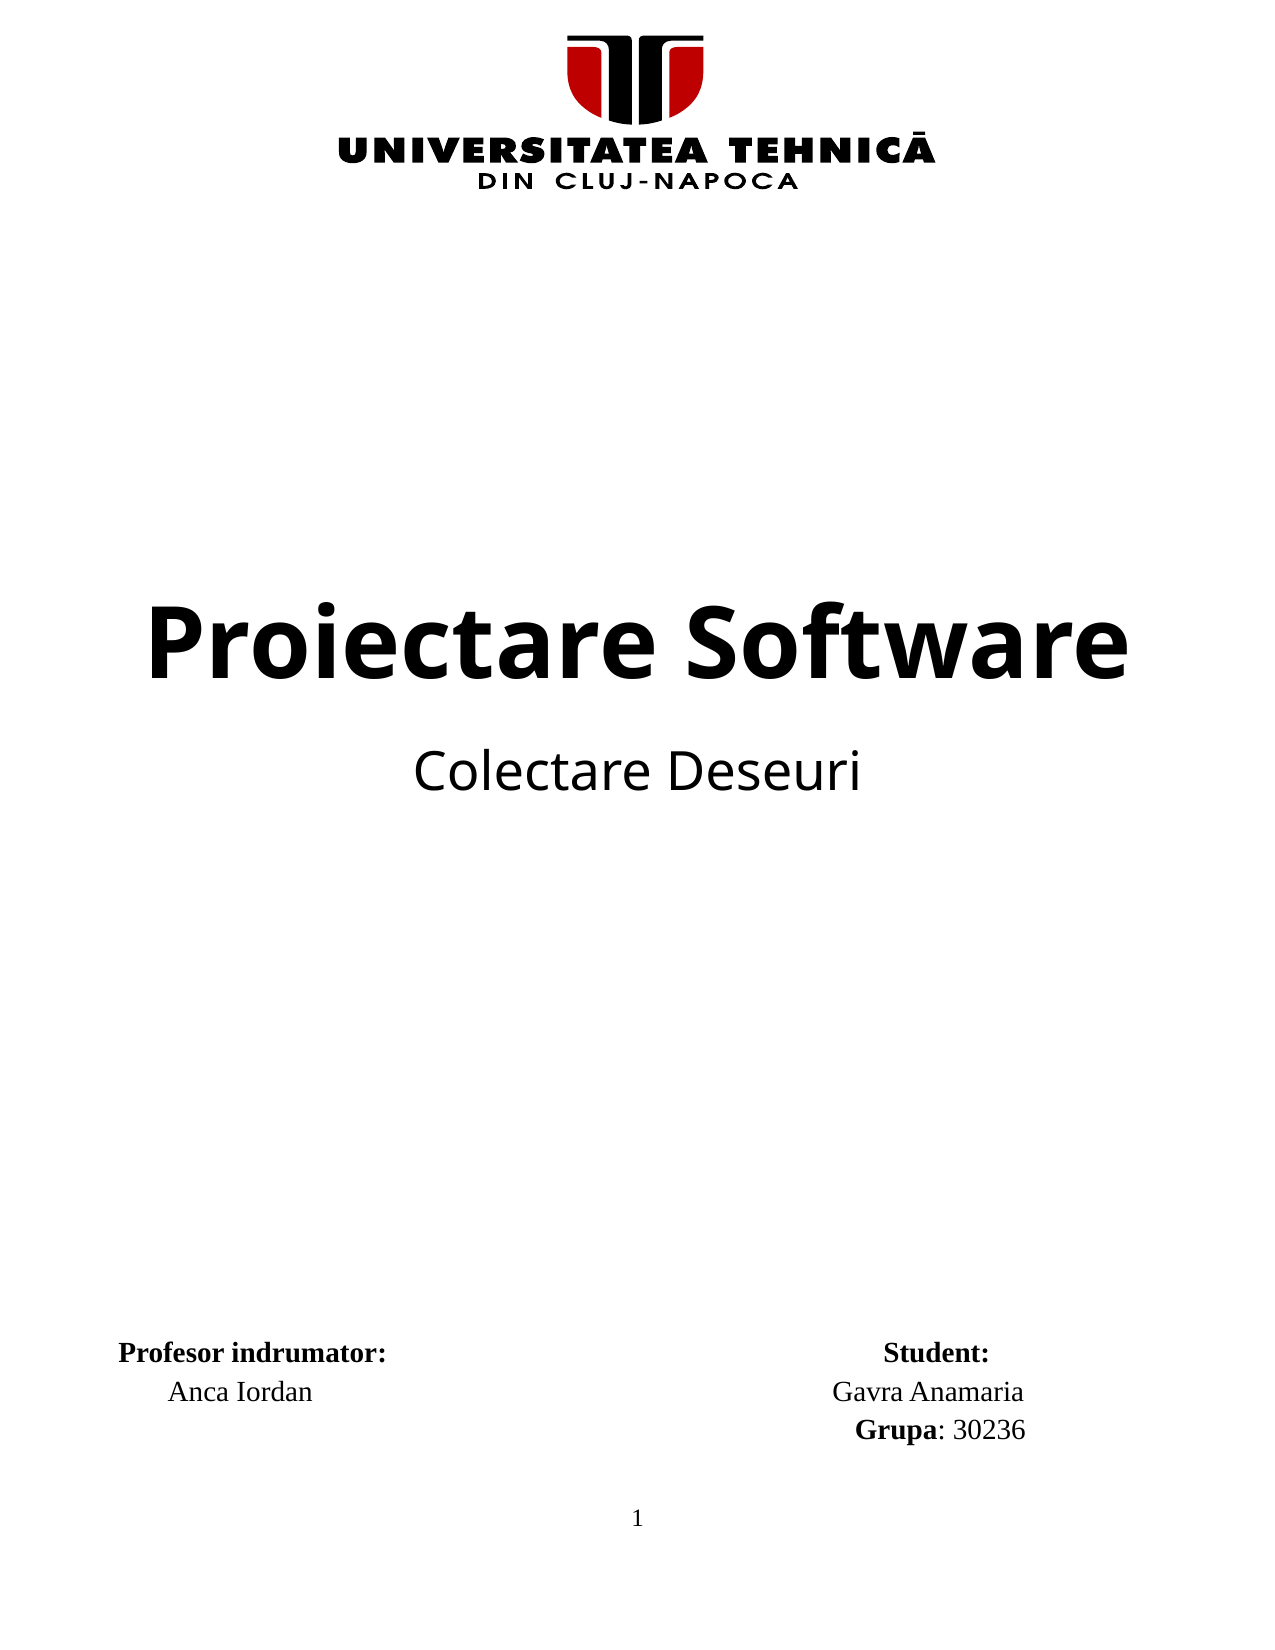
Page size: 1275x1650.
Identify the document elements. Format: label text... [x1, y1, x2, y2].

text Proiectare Software [118, 572, 1157, 708]
text Profesor indrumator: Student: [118, 1335, 1157, 1369]
text Anca Iordan Gavra Anamaria [118, 1374, 1157, 1407]
text Grupa: 30236 [118, 1412, 1157, 1446]
text Colectare Deseuri [118, 732, 1157, 806]
